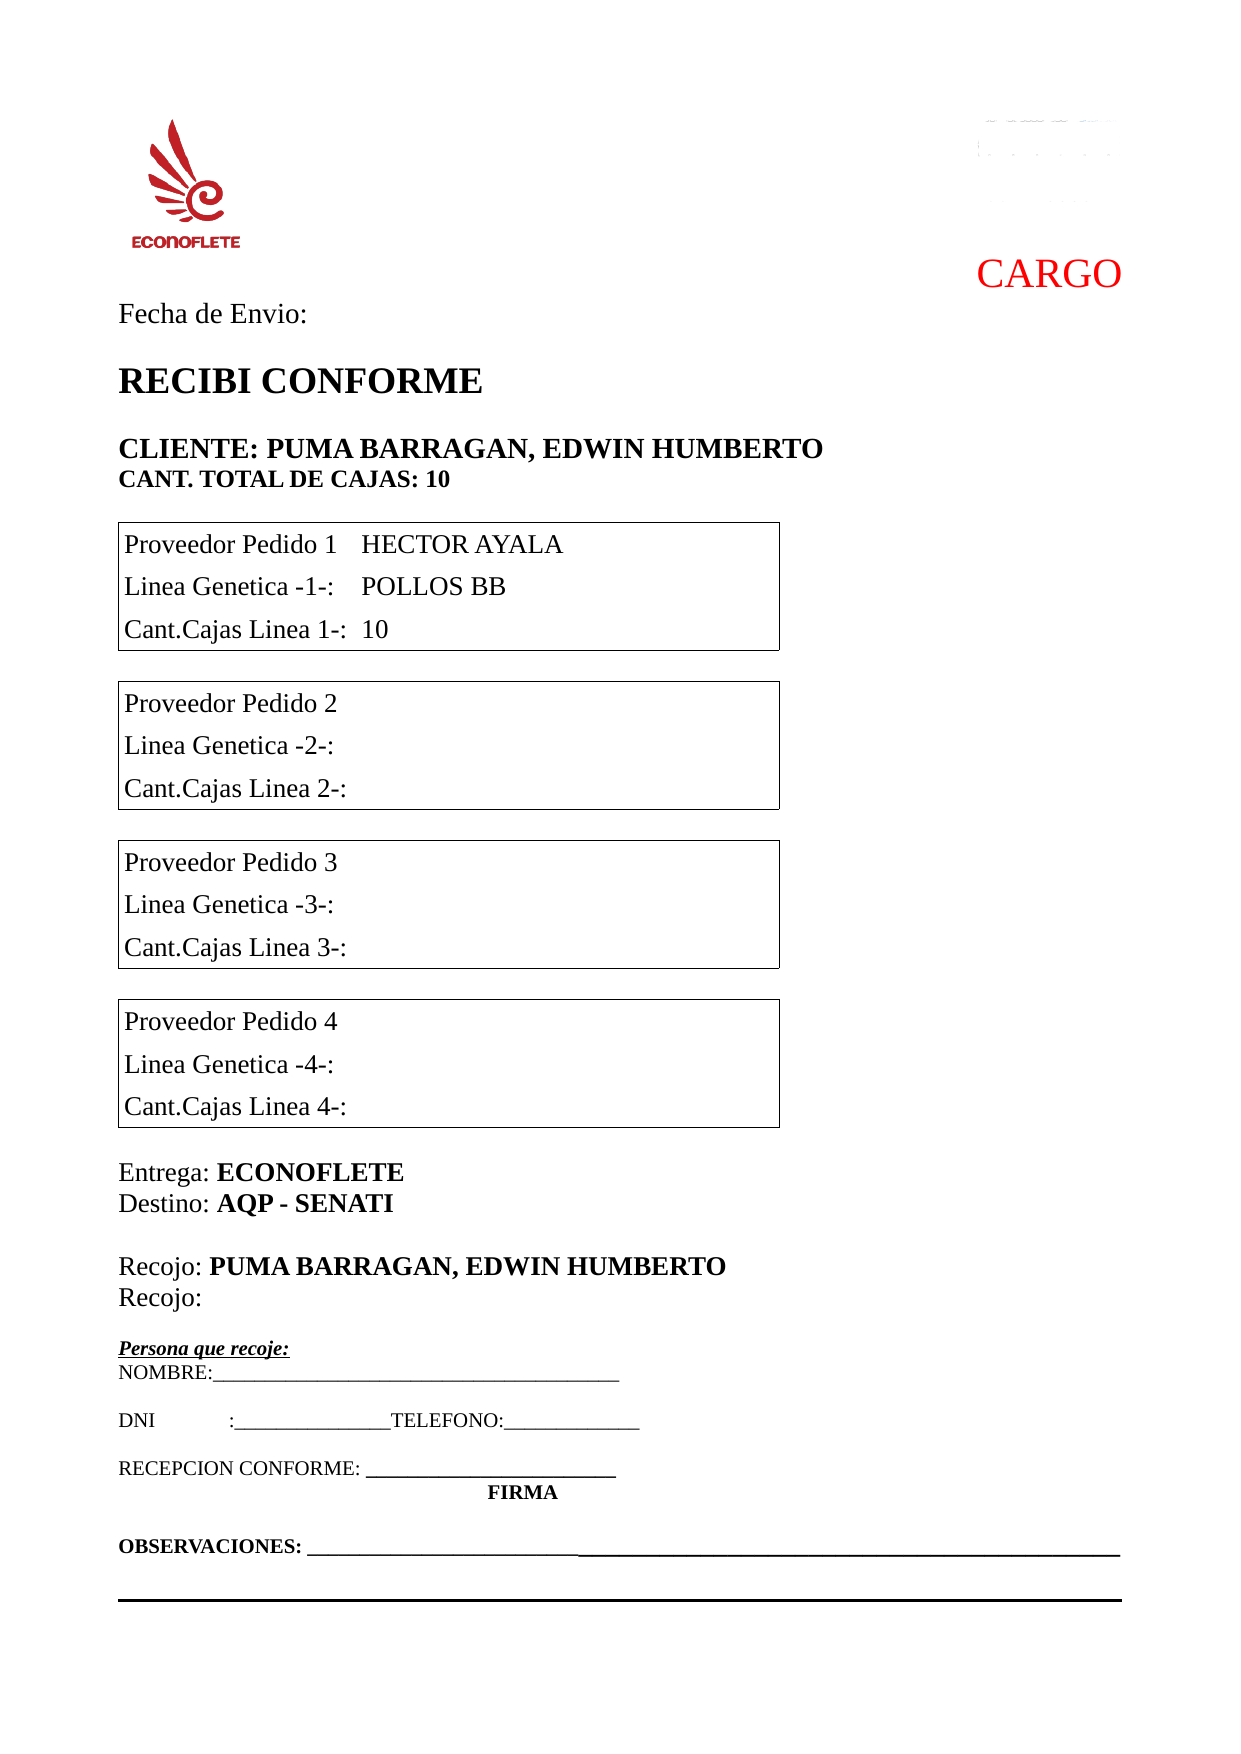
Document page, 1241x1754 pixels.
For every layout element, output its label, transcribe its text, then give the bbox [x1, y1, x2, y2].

table_cell Linea Genetica -2-: [119, 724, 356, 766]
text Destino: AQP - SENATI [118, 1187, 1122, 1218]
table_cell [356, 810, 779, 840]
table_cell [356, 841, 779, 883]
text OBSERVACIONES: __________________________________________________________________ [118, 1528, 1122, 1559]
text CANT. TOTAL DE CAJAS: 10 [118, 464, 1122, 493]
text DNI :_______________TELEFONO:_____________ [118, 1408, 1122, 1432]
table_cell [356, 969, 779, 999]
table_cell [356, 651, 779, 681]
table_cell [356, 1085, 779, 1127]
table_cell [356, 724, 779, 766]
picture [118, 118, 254, 249]
table_cell [118, 810, 356, 840]
table_cell Proveedor Pedido 3 [119, 841, 356, 883]
table_cell [356, 1000, 779, 1042]
table_cell [356, 682, 779, 724]
table_cell Proveedor Pedido 4 [119, 1000, 356, 1042]
table_cell [356, 1042, 779, 1085]
text NOMBRE:_______________________________________ [118, 1360, 1122, 1384]
text Recojo: [118, 1281, 1122, 1312]
text Recojo: PUMA BARRAGAN, EDWIN HUMBERTO [118, 1249, 1122, 1281]
text CARGO [118, 224, 1122, 297]
table_cell Cant.Cajas Linea 4-: [119, 1085, 356, 1127]
table_header Proveedor Pedido 1 [119, 523, 356, 564]
table_header HECTOR AYALA [356, 523, 779, 564]
table_cell POLLOS BB [356, 565, 779, 607]
text RECEPCION CONFORME: ________________________ [118, 1456, 1122, 1480]
table_cell Cant.Cajas Linea 2-: [119, 766, 356, 809]
text CLIENTE: PUMA BARRAGAN, EDWIN HUMBERTO [118, 431, 1122, 464]
text FIRMA [118, 1480, 1122, 1504]
table_cell [118, 651, 356, 681]
text Persona que recoje: [118, 1336, 1122, 1360]
table_cell Linea Genetica -4-: [119, 1042, 356, 1085]
text Fecha de Envio: [118, 297, 1122, 330]
table_cell [356, 883, 779, 926]
table_cell Proveedor Pedido 2 [119, 682, 356, 724]
table_cell [356, 766, 779, 809]
table_cell Linea Genetica -3-: [119, 883, 356, 926]
table_cell [118, 969, 356, 999]
table_cell Cant.Cajas Linea 1-: [119, 607, 356, 650]
text Entrega: ECONOFLETE [118, 1156, 1122, 1187]
table_cell Linea Genetica -1-: [119, 565, 356, 607]
table_cell 10 [356, 607, 779, 650]
table_cell Cant.Cajas Linea 3-: [119, 926, 356, 968]
table_cell [356, 926, 779, 968]
text RECIBI CONFORME [118, 359, 1122, 402]
